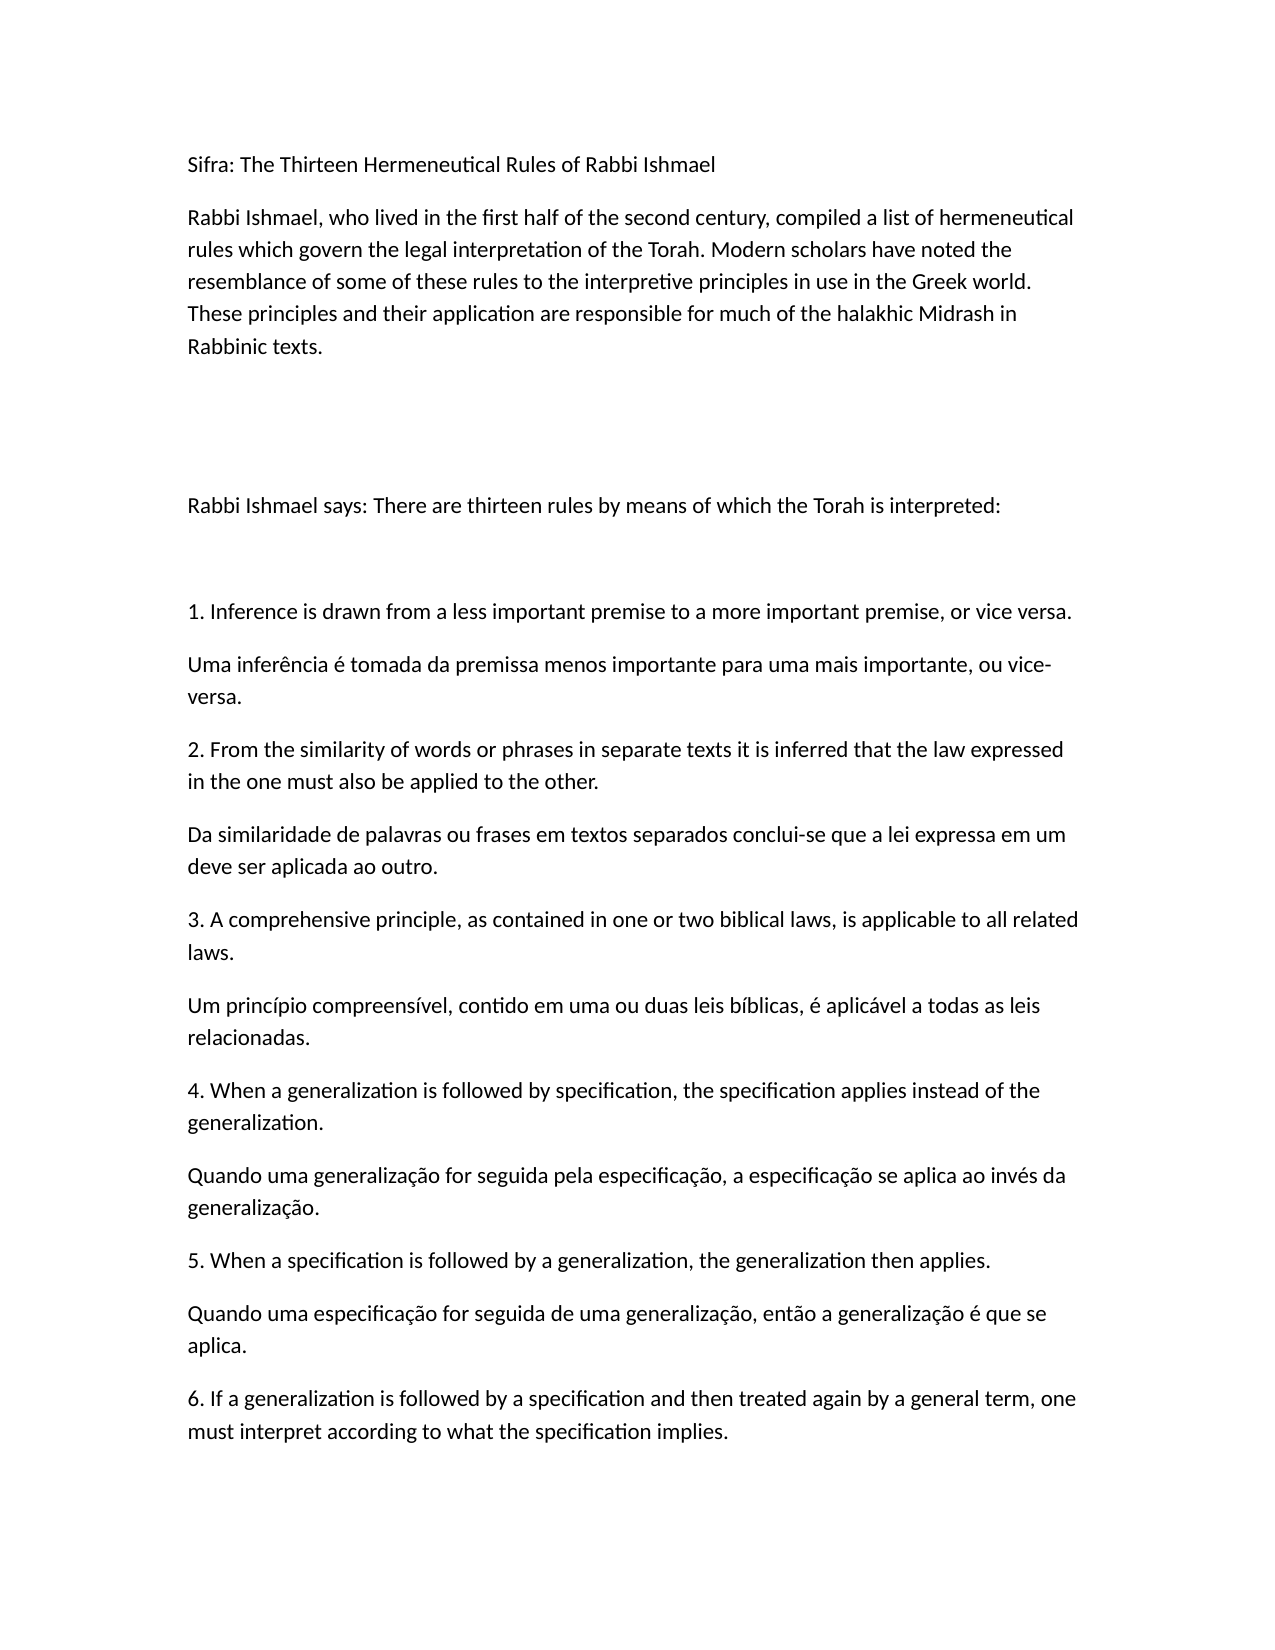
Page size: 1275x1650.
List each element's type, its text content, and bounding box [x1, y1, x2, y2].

text Uma inferência é tomada da premissa menos importante para uma mais importante, ou vice-versa. [187, 650, 1087, 710]
text Um princípio compreensível, contido em uma ou duas leis bíblicas, é aplicável a todas as leis relacionadas. [187, 991, 1087, 1051]
text Rabbi Ishmael says: There are thirteen rules by means of which the Torah is interpreted: [187, 491, 1087, 519]
text 6. If a generalization is followed by a specification and then treated again by a general term, one must interpret according to what the specification implies. [187, 1384, 1087, 1445]
text Sifra: The Thirteen Hermeneutical Rules of Rabbi Ishmael [187, 150, 1087, 178]
text Rabbi Ishmael, who lived in the first half of the second century, compiled a list of hermeneutical rules which govern the legal interpretation of the Torah. Modern scholars have noted the resemblance of some of these rules to the interpretive principles in use in the Greek world. These principles and their application are responsible for much of the halakhic Midrash in Rabbinic texts. [187, 203, 1087, 360]
text 4. When a generalization is followed by specification, the specification applies instead of the generalization. [187, 1076, 1087, 1136]
text 2. From the similarity of words or phrases in separate texts it is inferred that the law expressed in the one must also be applied to the other. [187, 735, 1087, 795]
text 3. A comprehensive principle, as contained in one or two biblical laws, is applicable to all related laws. [187, 906, 1087, 966]
text Quando uma generalização for seguida pela especificação, a especificação se aplica ao invés da generalização. [187, 1161, 1087, 1221]
text 1. Inference is drawn from a less important premise to a more important premise, or vice versa. [187, 597, 1087, 625]
text Da similaridade de palavras ou frases em textos separados conclui-se que a lei expressa em um deve ser aplicada ao outro. [187, 820, 1087, 881]
text Quando uma especificação for seguida de uma generalização, então a generalização é que se aplica. [187, 1299, 1087, 1359]
text 5. When a specification is followed by a generalization, the generalization then applies. [187, 1246, 1087, 1274]
